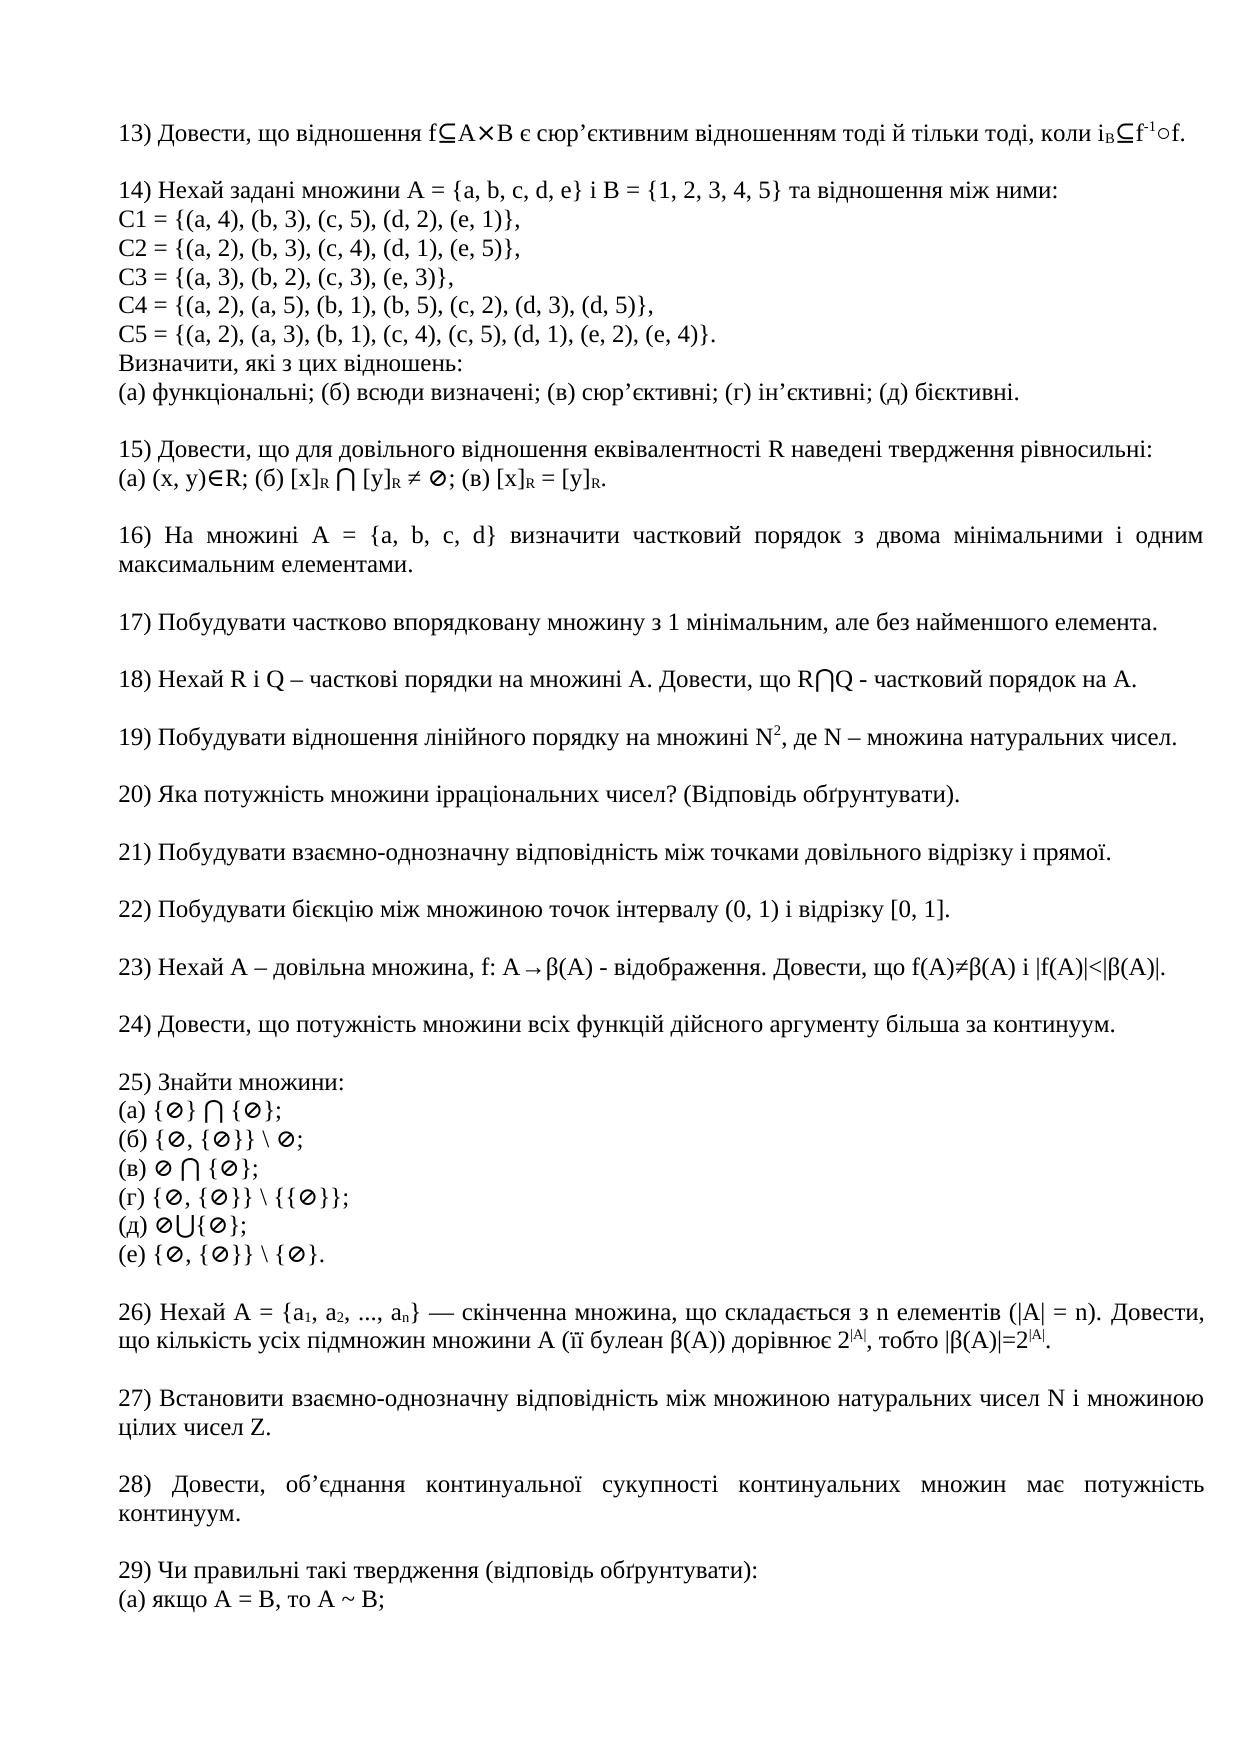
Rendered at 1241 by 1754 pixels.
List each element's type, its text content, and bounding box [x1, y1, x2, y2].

text 26) Нехай А = {а1, а2, ..., аn} — скінченна множина, що складається з n елементів (|А| = n). Довести, що кількість усіх підмножин множини А (її булеан β(A)) дорівнює 2|А|, тобто |β(A)|=2|А|. [118, 1297, 1205, 1354]
text (е) {⊘, {⊘}} \ {⊘}. [118, 1239, 1205, 1268]
text 20) Яка потужність множини ірраціональних чисел? (Відповідь обґрунтувати). [118, 779, 1205, 808]
text 13) Довести, що відношення f⊆А⨯В є сюр’єктивним відношенням тоді й тільки тоді, коли іВ⊆f-1○f. [118, 118, 1205, 147]
text 14) Нехай задані множини A = {a, b, c, d, e} і B = {1, 2, 3, 4, 5} та відношення між ними: [118, 176, 1205, 204]
text C5 = {(a, 2), (a, 3), (b, 1), (c, 4), (c, 5), (d, 1), (e, 2), (e, 4)}. [118, 319, 1205, 348]
text 22) Побудувати бієкцію між множиною точок інтервалу (0, 1) і відрізку [0, 1]. [118, 894, 1205, 923]
text 17) Побудувати частково впорядковану множину з 1 мінімальним, але без найменшого елемента. [118, 607, 1205, 636]
text 24) Довести, що потужність множини всіх функцій дійсного аргументу більша за континуум. [118, 1009, 1205, 1038]
text 28) Довести, об’єднання континуальної сукупності континуальних множин має потужність континуум. [118, 1469, 1205, 1527]
text (в) ⊘ ⋂ {⊘}; [118, 1153, 1205, 1182]
text 19) Побудувати відношення лінійного порядку на множині N2, де N – множина натуральних чисел. [118, 722, 1205, 751]
text Визначити, які з цих відношень: [118, 348, 1205, 377]
text 18) Нехай R і Q – часткові порядки на множині А. Довести, що R⋂Q - частковий порядок на А. [118, 664, 1205, 693]
text C3 = {(a, 3), (b, 2), (c, 3), (e, 3)}, [118, 262, 1205, 291]
text 25) Знайти множини: [118, 1067, 1205, 1096]
text 21) Побудувати взаємно-однозначну відповідність між точками довільного відрізку i прямої. [118, 837, 1205, 866]
text 16) На множині А = {a, b, c, d} визначити частковий порядок з двома мінімальними і одним максимальним елементами. [118, 521, 1205, 578]
text (а) (х, у)∈R; (б) [x]R ⋂ [y]R ≠ ⊘; (в) [x]R = [y]R. [118, 463, 1205, 492]
text 15) Довести, що для довільного відношення еквівалентності R наведені твердження рівносильні: [118, 434, 1205, 463]
text (а) функціональні; (б) всюди визначені; (в) сюр’єктивні; (г) ін’єктивні; (д) бієктивні. [118, 377, 1205, 406]
text (а) якщо А = В, то А ~ В; [118, 1584, 1205, 1613]
text 27) Встановити взаємно-однозначну відповідність між множиною натуральних чисел N і множиною цілих чисел Z. [118, 1383, 1205, 1441]
text (а) {⊘} ⋂ {⊘}; [118, 1096, 1205, 1124]
text C2 = {(a, 2), (b, 3), (c, 4), (d, 1), (e, 5)}, [118, 233, 1205, 262]
text C1 = {(a, 4), (b, 3), (c, 5), (d, 2), (e, 1)}, [118, 204, 1205, 233]
text C4 = {(a, 2), (a, 5), (b, 1), (b, 5), (c, 2), (d, 3), (d, 5)}, [118, 291, 1205, 319]
text (д) ⊘⋃{⊘}; [118, 1211, 1205, 1239]
text 23) Нехай А – довільна множина, f: A→β(A) - відображення. Довести, що f(A)≠β(A) і |f(A)|<|β(A)|. [118, 952, 1205, 981]
text (г) {⊘, {⊘}} \ {{⊘}}; [118, 1182, 1205, 1211]
text 29) Чи правильні такі твердження (відповідь обґрунтувати): [118, 1556, 1205, 1584]
text (б) {⊘, {⊘}} \ ⊘; [118, 1124, 1205, 1153]
